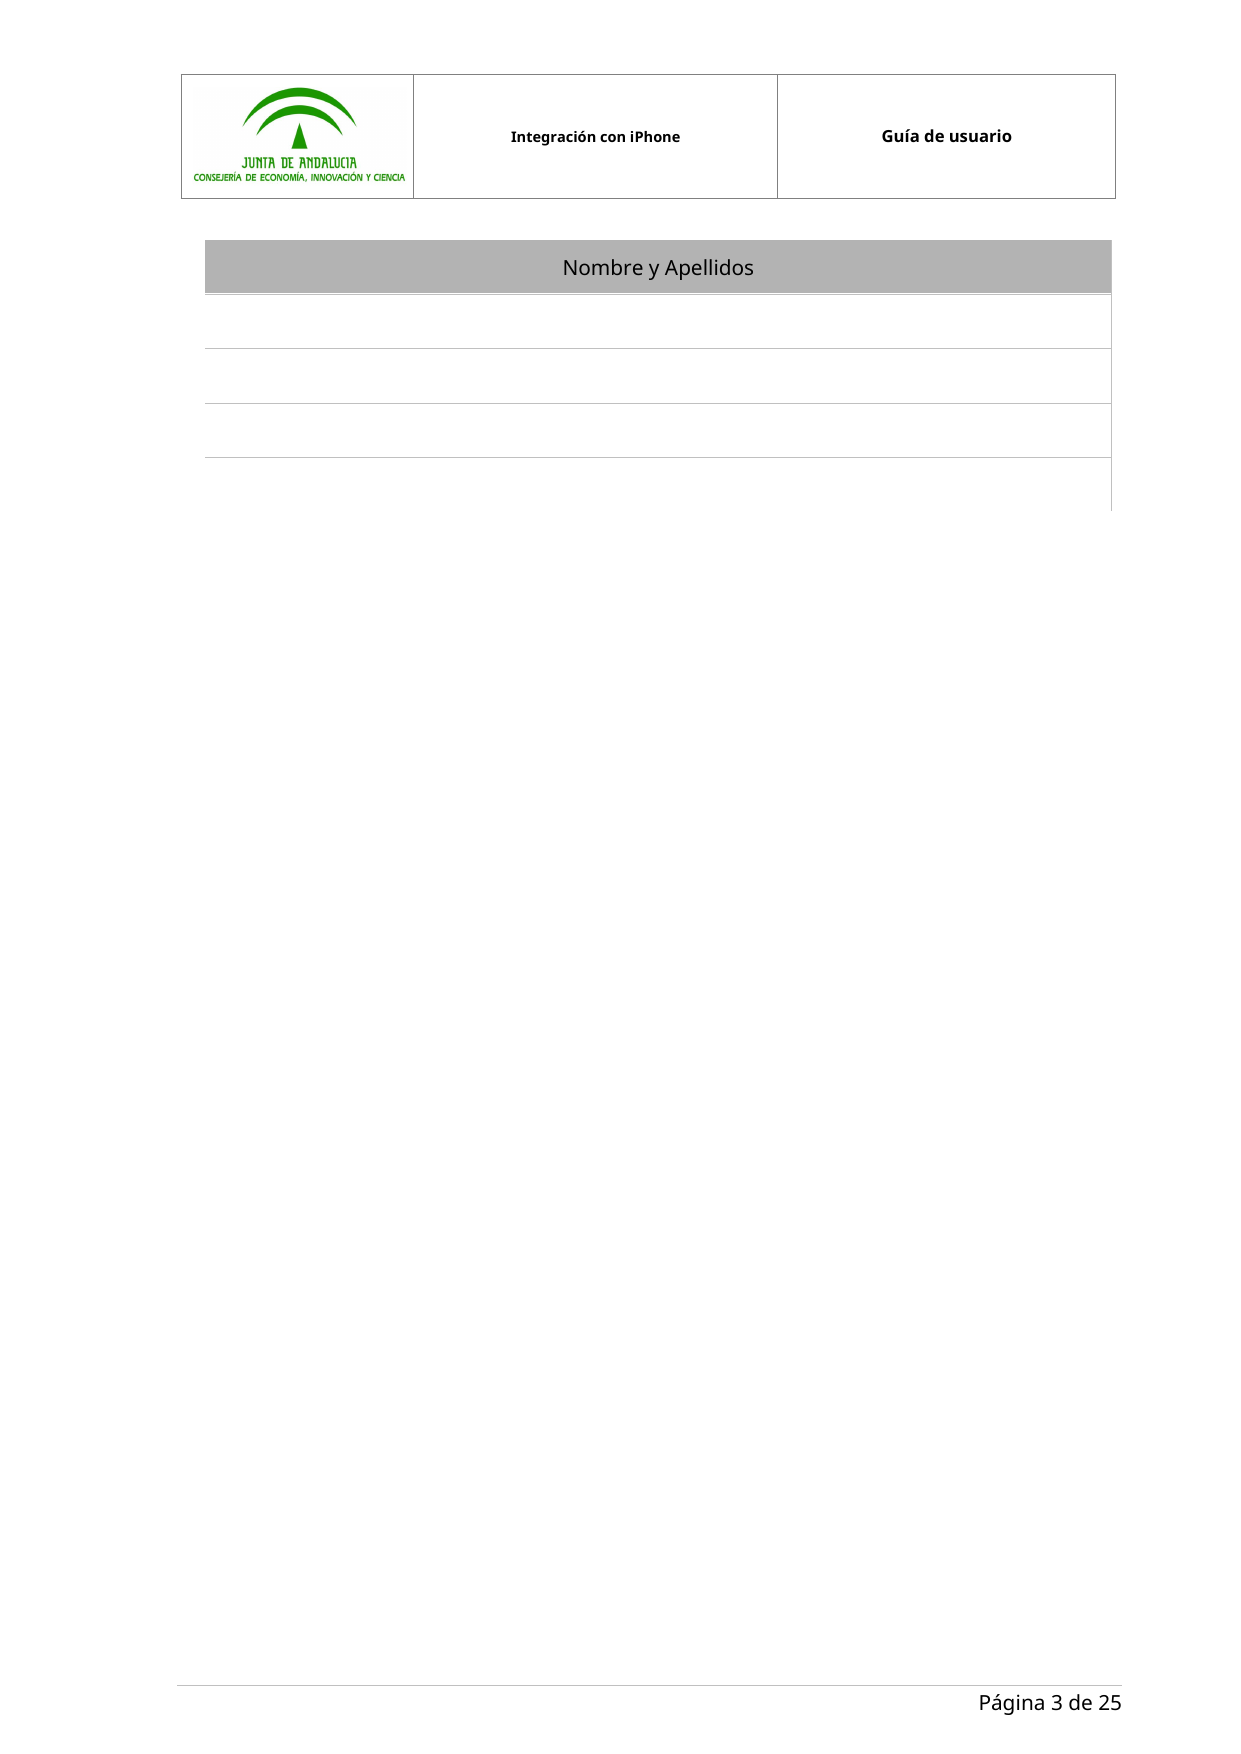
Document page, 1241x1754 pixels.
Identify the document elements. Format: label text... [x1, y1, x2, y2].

table_cell [205, 349, 1111, 402]
picture [192, 87, 407, 186]
table_cell [205, 404, 1111, 457]
table_cell [205, 458, 1111, 511]
table_cell [205, 295, 1111, 348]
table_header Nombre y Apellidos [205, 240, 1111, 293]
